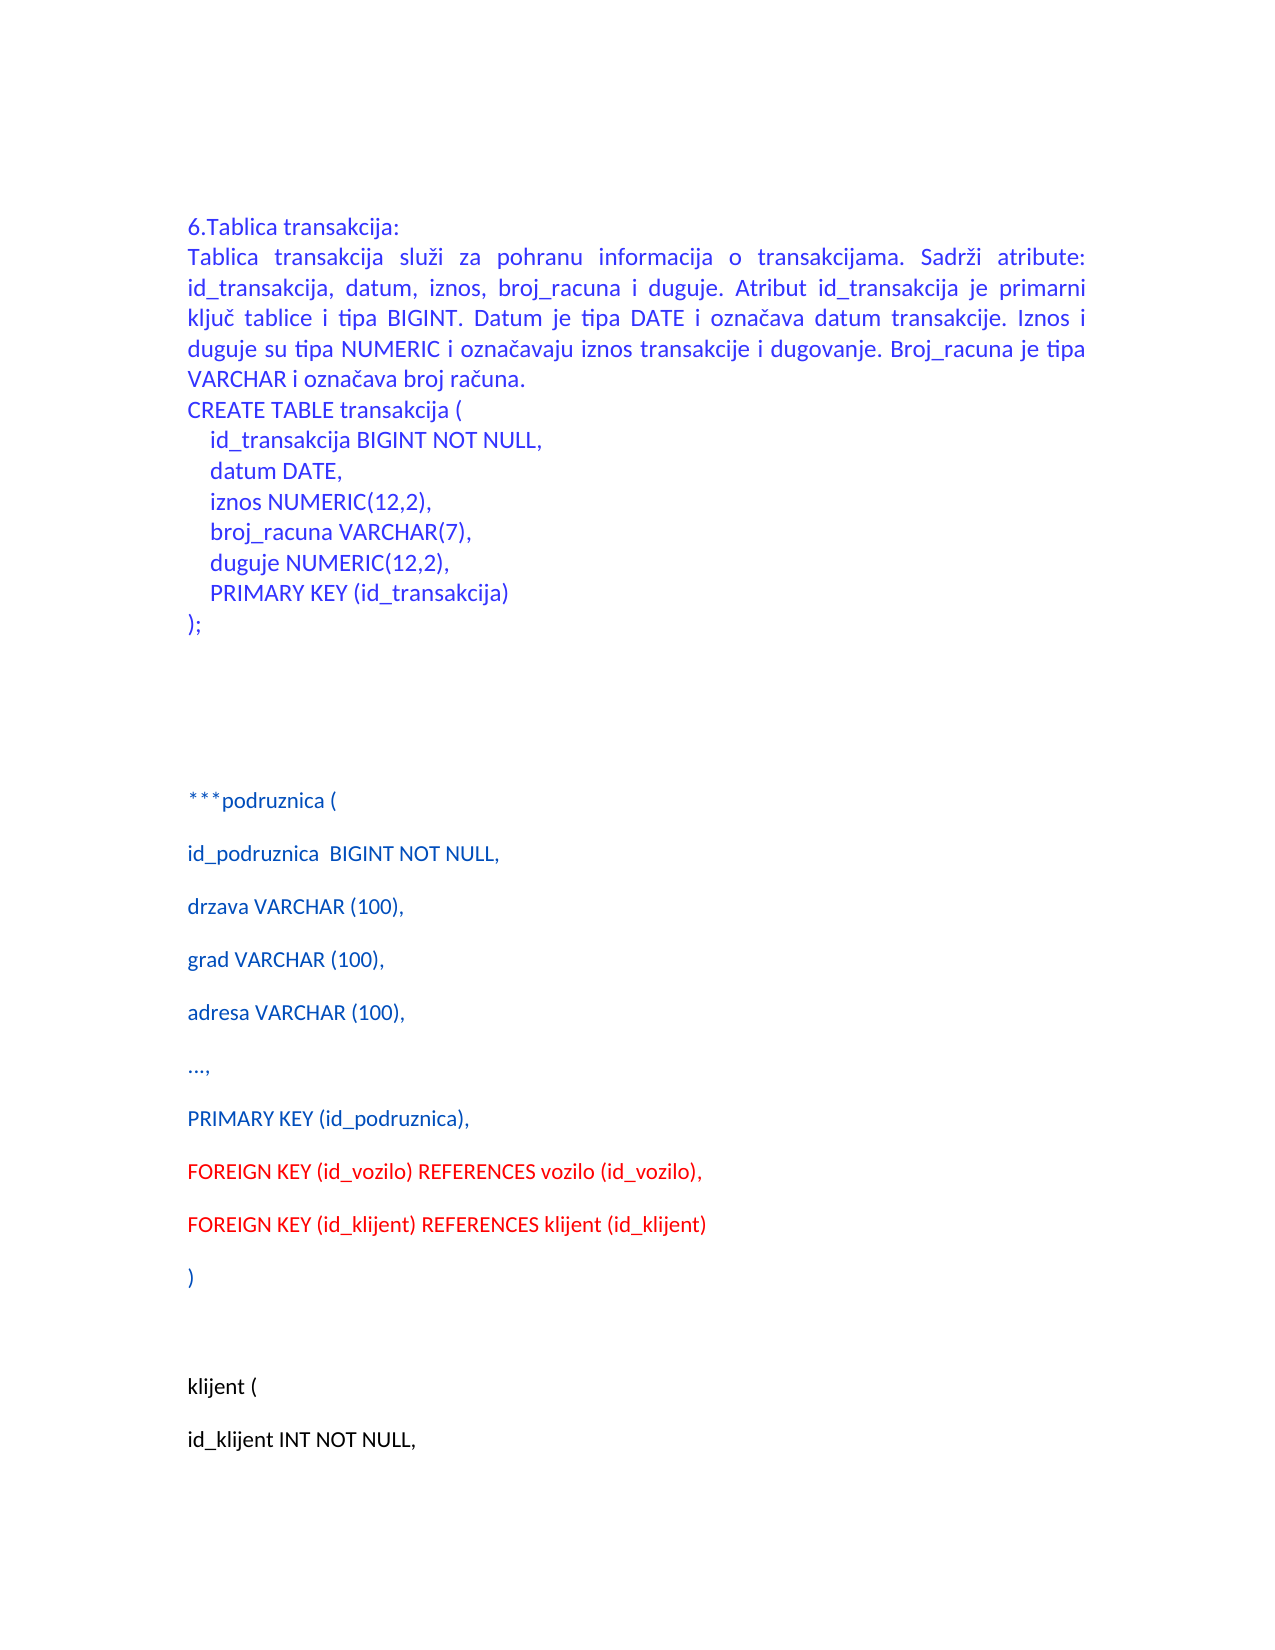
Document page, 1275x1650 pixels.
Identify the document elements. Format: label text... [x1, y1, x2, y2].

text PRIMARY KEY (id_transakcija) [187, 577, 1087, 608]
text 6.Tablica transakcija: [187, 211, 1087, 242]
text adresa VARCHAR (100), [187, 998, 1087, 1026]
text ); [187, 608, 1087, 638]
text Tablica transakcija služi za pohranu informacija o transakcijama. Sadrži atribute: id_transakcija, datum, iznos, broj_racuna i duguje. Atribut id_transakcija je primarni ključ tablice i tipa BIGINT. Datum je tipa DATE i označava datum transakcije. Iznos i duguje su tipa NUMERIC i označavaju iznos transakcije i dugovanje. Broj_racuna je tipa VARCHAR i označava broj računa. [187, 242, 1087, 394]
text broj_racuna VARCHAR(7), [187, 516, 1087, 547]
text datum DATE, [187, 455, 1087, 486]
text CREATE TABLE transakcija ( [187, 394, 1087, 425]
text id_klijent INT NOT NULL, [187, 1425, 1087, 1453]
text drzava VARCHAR (100), [187, 892, 1087, 920]
text klijent ( [187, 1372, 1087, 1400]
text duguje NUMERIC(12,2), [187, 547, 1087, 577]
text iznos NUMERIC(12,2), [187, 486, 1087, 516]
text ***podruznica ( [187, 786, 1087, 814]
text grad VARCHAR (100), [187, 945, 1087, 973]
text ..., [187, 1051, 1087, 1079]
text id_transakcija BIGINT NOT NULL, [187, 425, 1087, 455]
text FOREIGN KEY (id_klijent) REFERENCES klijent (id_klijent) [187, 1210, 1087, 1238]
text PRIMARY KEY (id_podruznica), [187, 1104, 1087, 1132]
text ) [187, 1263, 1087, 1291]
text FOREIGN KEY (id_vozilo) REFERENCES vozilo (id_vozilo), [187, 1157, 1087, 1185]
text id_podruznica BIGINT NOT NULL, [187, 839, 1087, 867]
